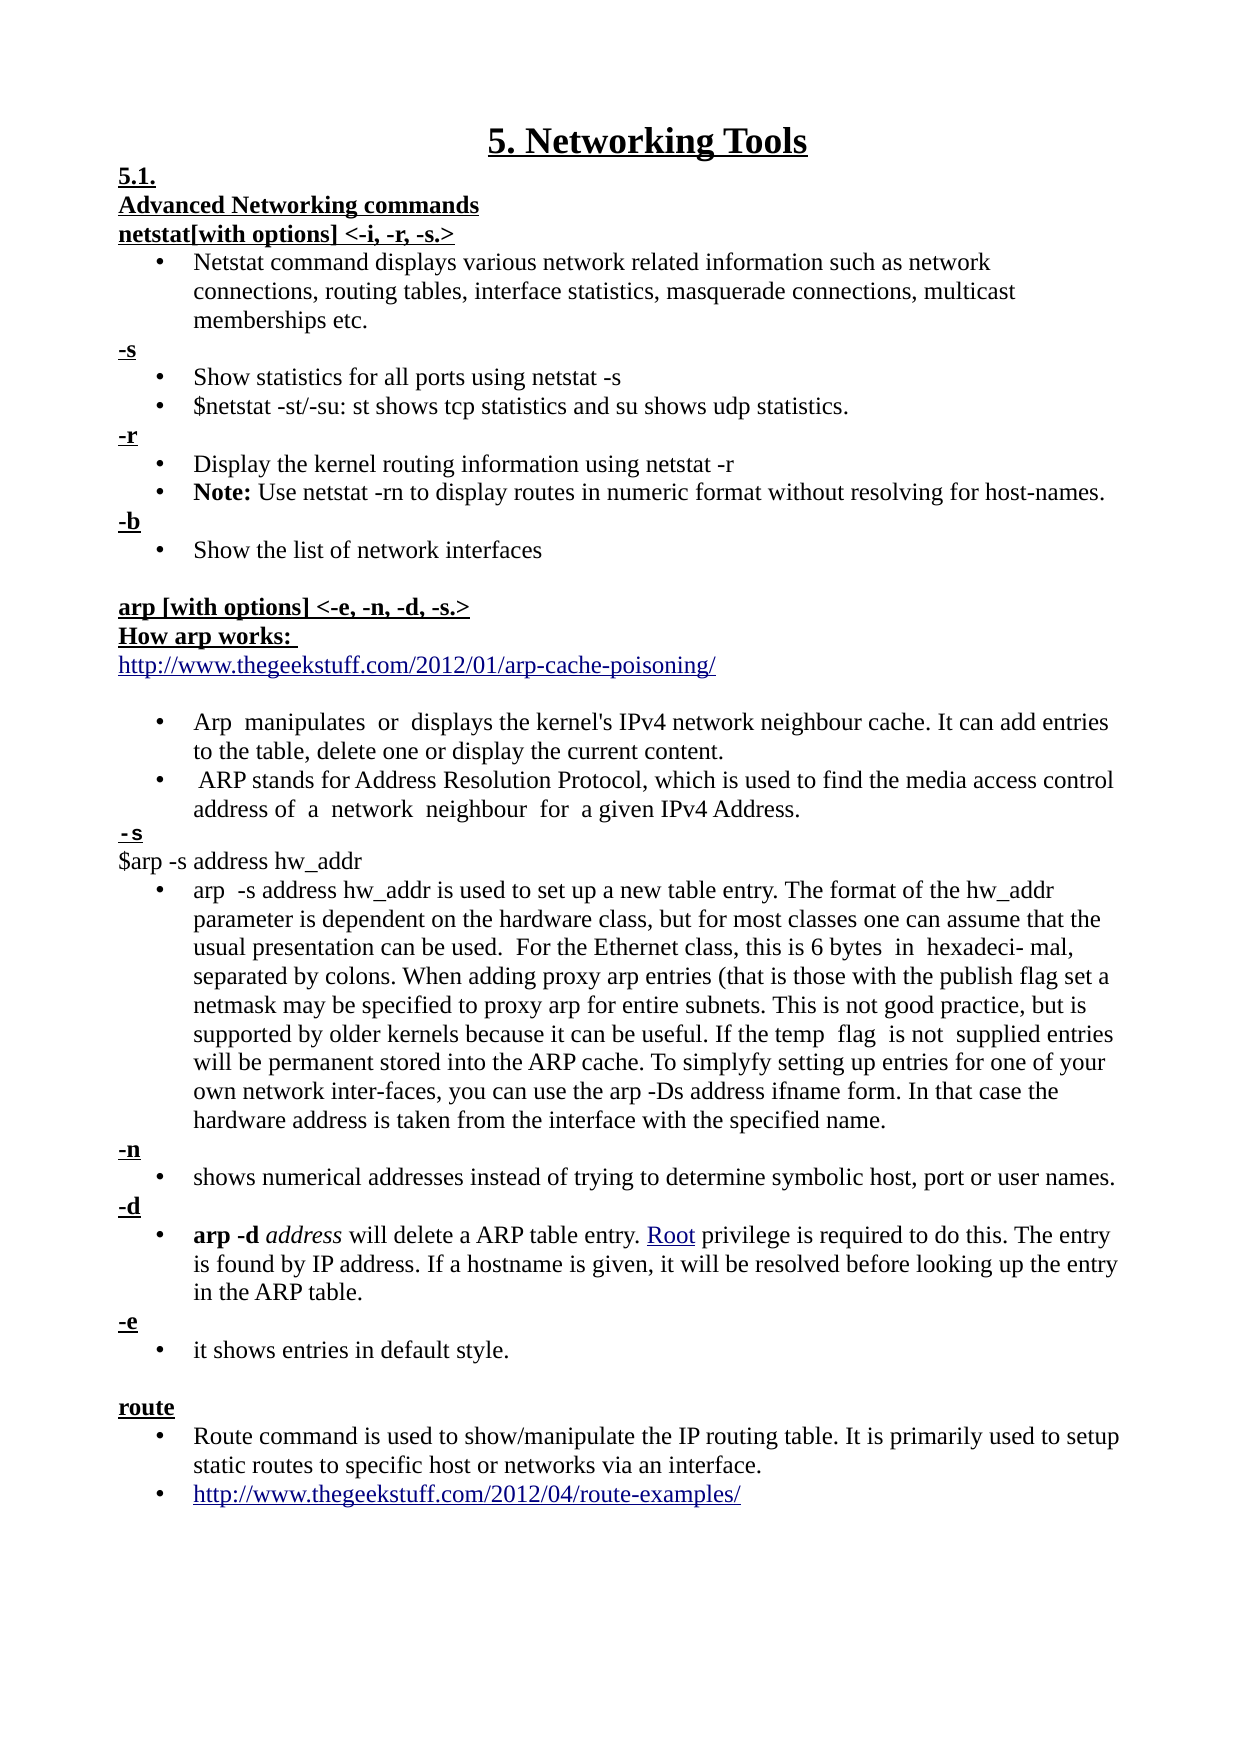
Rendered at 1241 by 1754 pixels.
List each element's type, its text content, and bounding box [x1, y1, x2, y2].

list it shows entries in default style. [156, 1335, 1122, 1364]
text -n [118, 1134, 1122, 1162]
list http://www.thegeekstuff.com/2012/04/route-examples/ [156, 1479, 1122, 1507]
list Route command is used to show/manipulate the IP routing table. It is primarily used to setup static routes to specific host or networks via an interface. [156, 1421, 1122, 1479]
list Show the list of network interfaces [156, 535, 1122, 564]
list ARP stands for Address Resolution Protocol, which is used to find the media access control address of a network neighbour for a given IPv4 Address. [156, 765, 1122, 822]
text arp [with options] <-e, -n, -d, -s.> [118, 592, 1122, 621]
text Advanced Networking commands [118, 190, 1122, 219]
text How arp works: [118, 621, 1122, 650]
list arp -d address will delete a ARP table entry. Root privilege is required to do this. The entry is found by IP address. If a hostname is given, it will be resolved before looking up the entry in the ARP table. [156, 1220, 1122, 1306]
list arp -s address hw_addr is used to set up a new table entry. The format of the hw_addr parameter is dependent on the hardware class, but for most classes one can assume that the usual presentation can be used. For the Ethernet class, this is 6 bytes in hexadeci‐ mal, separated by colons. When adding proxy arp entries (that is those with the publish flag set a netmask may be specified to proxy arp for entire subnets. This is not good practice, but is supported by older kernels because it can be useful. If the temp flag is not supplied entries will be permanent stored into the ARP cache. To simplyfy setting up entries for one of your own network inter‐faces, you can use the arp -Ds address ifname form. In that case the hardware address is taken from the interface with the specified name. [156, 875, 1122, 1134]
text -s [118, 334, 1122, 362]
list Note: Use netstat -rn to display routes in numeric format without resolving for host-names. [156, 477, 1122, 506]
list Arp manipulates or displays the kernel's IPv4 network neighbour cache. It can add entries to the table, delete one or display the current content. [156, 707, 1122, 765]
list Show statistics for all ports using netstat -s [156, 362, 1122, 391]
text 5.1. [118, 161, 1122, 190]
text -e [118, 1306, 1122, 1335]
text -r [118, 420, 1122, 449]
text -b [118, 506, 1122, 535]
text http://www.thegeekstuff.com/2012/01/arp-cache-poisoning/ [118, 650, 1122, 679]
text netstat[with options] <-i, -r, -s.> [118, 219, 1122, 247]
text $arp -s address hw_addr [118, 846, 1122, 875]
list Display the kernel routing information using netstat -r [156, 449, 1122, 477]
list Netstat command displays various network related information such as network connections, routing tables, interface statistics, masquerade connections, multicast memberships etc. [156, 247, 1122, 334]
list shows numerical addresses instead of trying to determine symbolic host, port or user names. [156, 1162, 1122, 1191]
list $netstat -st/-su: st shows tcp statistics and su shows udp statistics. [156, 391, 1122, 420]
text -s [118, 822, 1122, 846]
text route [118, 1392, 1122, 1421]
text -d [118, 1191, 1122, 1220]
text 5. Networking Tools [118, 118, 1122, 161]
